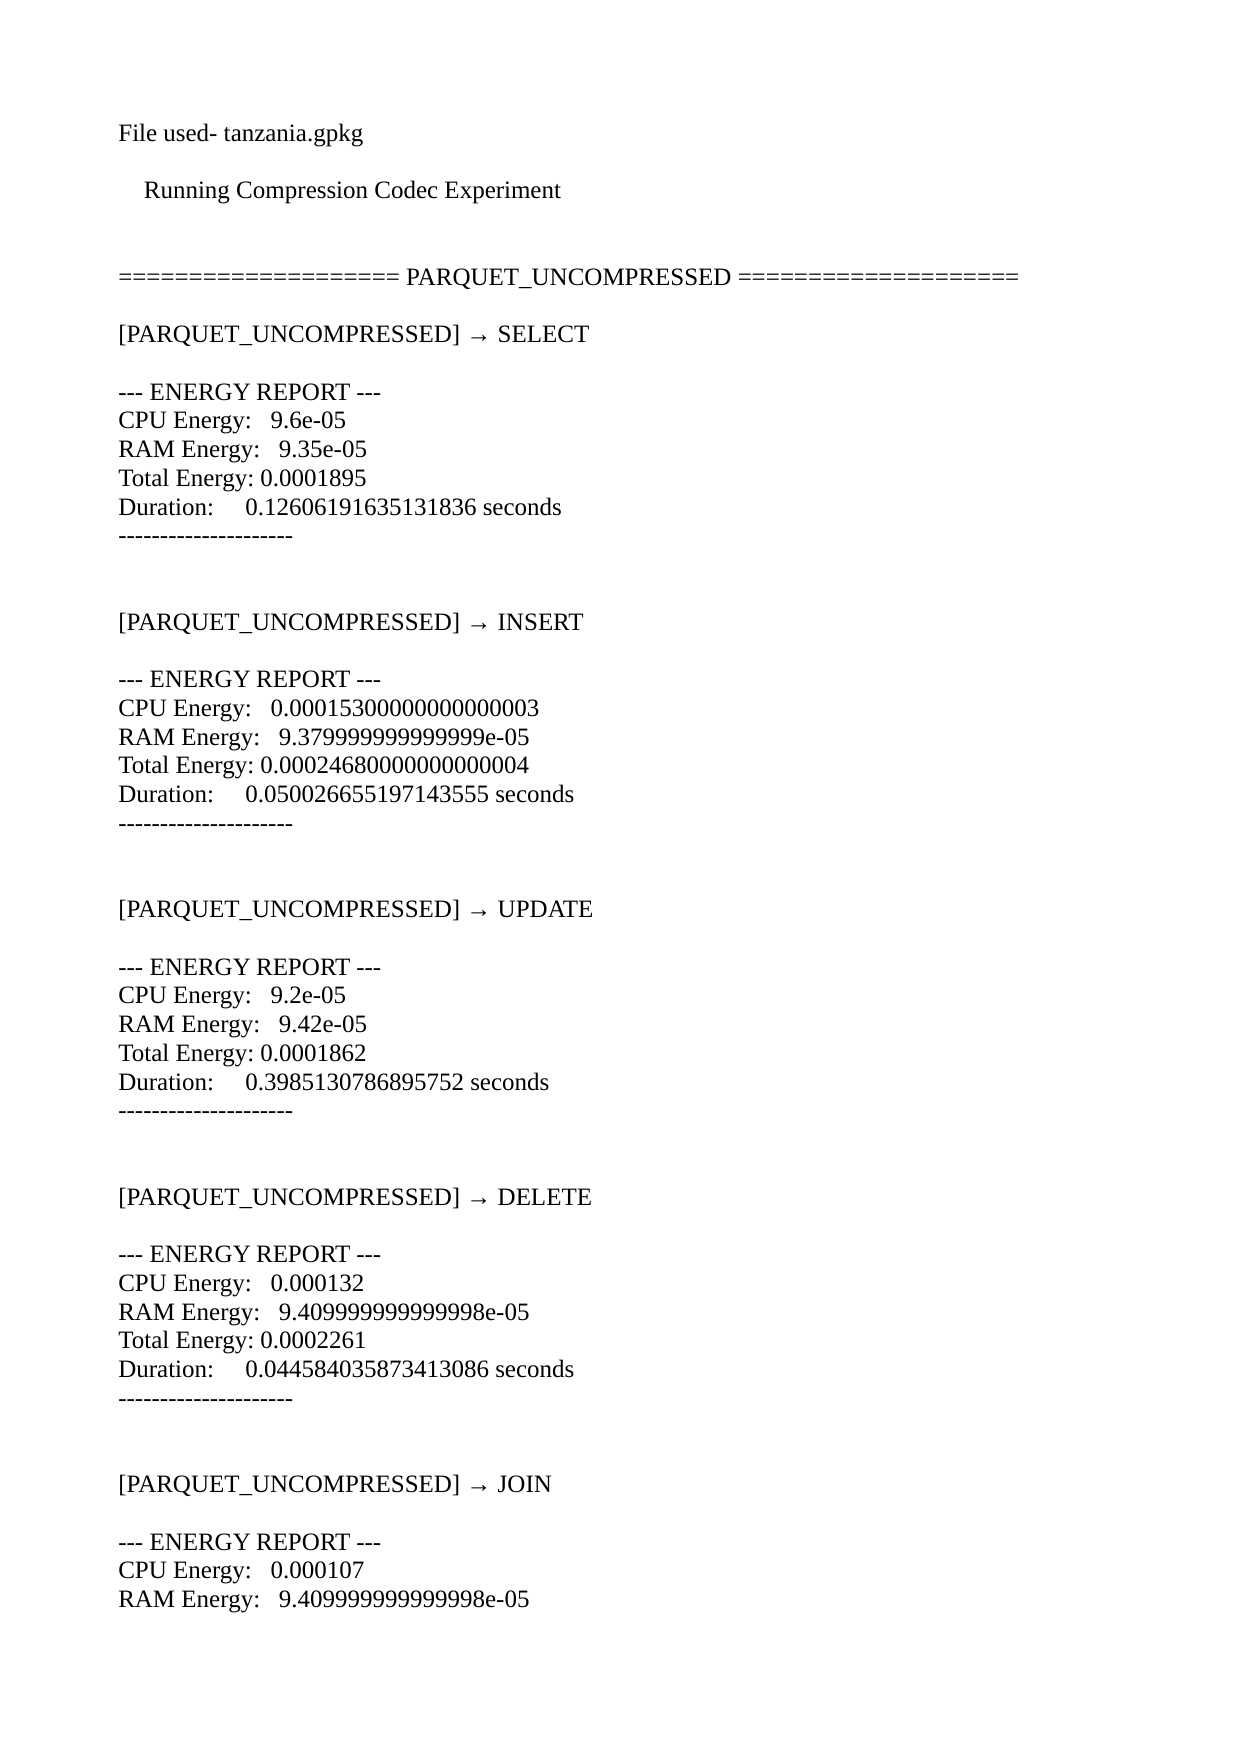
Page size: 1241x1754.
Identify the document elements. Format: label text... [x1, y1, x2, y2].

text [PARQUET_UNCOMPRESSED] → DELETE [118, 1182, 1122, 1211]
text File used- tanzania.gpkg [118, 118, 1122, 147]
text Total Energy: 0.0001895 [118, 463, 1122, 492]
text --------------------- [118, 1383, 1122, 1412]
text RAM Energy: 9.409999999999998e-05 [118, 1584, 1122, 1613]
text [PARQUET_UNCOMPRESSED] → INSERT [118, 607, 1122, 636]
text RAM Energy: 9.409999999999998e-05 [118, 1297, 1122, 1326]
text --- ENERGY REPORT --- [118, 952, 1122, 981]
text Total Energy: 0.0002261 [118, 1326, 1122, 1354]
text 🧪 Running Compression Codec Experiment [118, 176, 1122, 204]
text ==================== PARQUET_UNCOMPRESSED ==================== [118, 262, 1122, 291]
text CPU Energy: 9.2e-05 [118, 981, 1122, 1009]
text Duration: 0.12606191635131836 seconds [118, 492, 1122, 521]
text CPU Energy: 0.000132 [118, 1268, 1122, 1297]
text CPU Energy: 9.6e-05 [118, 406, 1122, 434]
text CPU Energy: 0.000107 [118, 1556, 1122, 1584]
text Duration: 0.3985130786895752 seconds [118, 1067, 1122, 1096]
text [PARQUET_UNCOMPRESSED] → UPDATE [118, 894, 1122, 923]
text --------------------- [118, 808, 1122, 837]
text --- ENERGY REPORT --- [118, 1239, 1122, 1268]
text [PARQUET_UNCOMPRESSED] → SELECT [118, 319, 1122, 348]
text --------------------- [118, 1096, 1122, 1124]
text Duration: 0.044584035873413086 seconds [118, 1354, 1122, 1383]
text Duration: 0.050026655197143555 seconds [118, 779, 1122, 808]
text CPU Energy: 0.00015300000000000003 [118, 693, 1122, 722]
text Total Energy: 0.0001862 [118, 1038, 1122, 1067]
text --- ENERGY REPORT --- [118, 664, 1122, 693]
text RAM Energy: 9.42e-05 [118, 1009, 1122, 1038]
text RAM Energy: 9.379999999999999e-05 [118, 722, 1122, 751]
text Total Energy: 0.00024680000000000004 [118, 751, 1122, 779]
text [PARQUET_UNCOMPRESSED] → JOIN [118, 1469, 1122, 1498]
text --------------------- [118, 521, 1122, 549]
text RAM Energy: 9.35e-05 [118, 434, 1122, 463]
text --- ENERGY REPORT --- [118, 1527, 1122, 1556]
text --- ENERGY REPORT --- [118, 377, 1122, 406]
